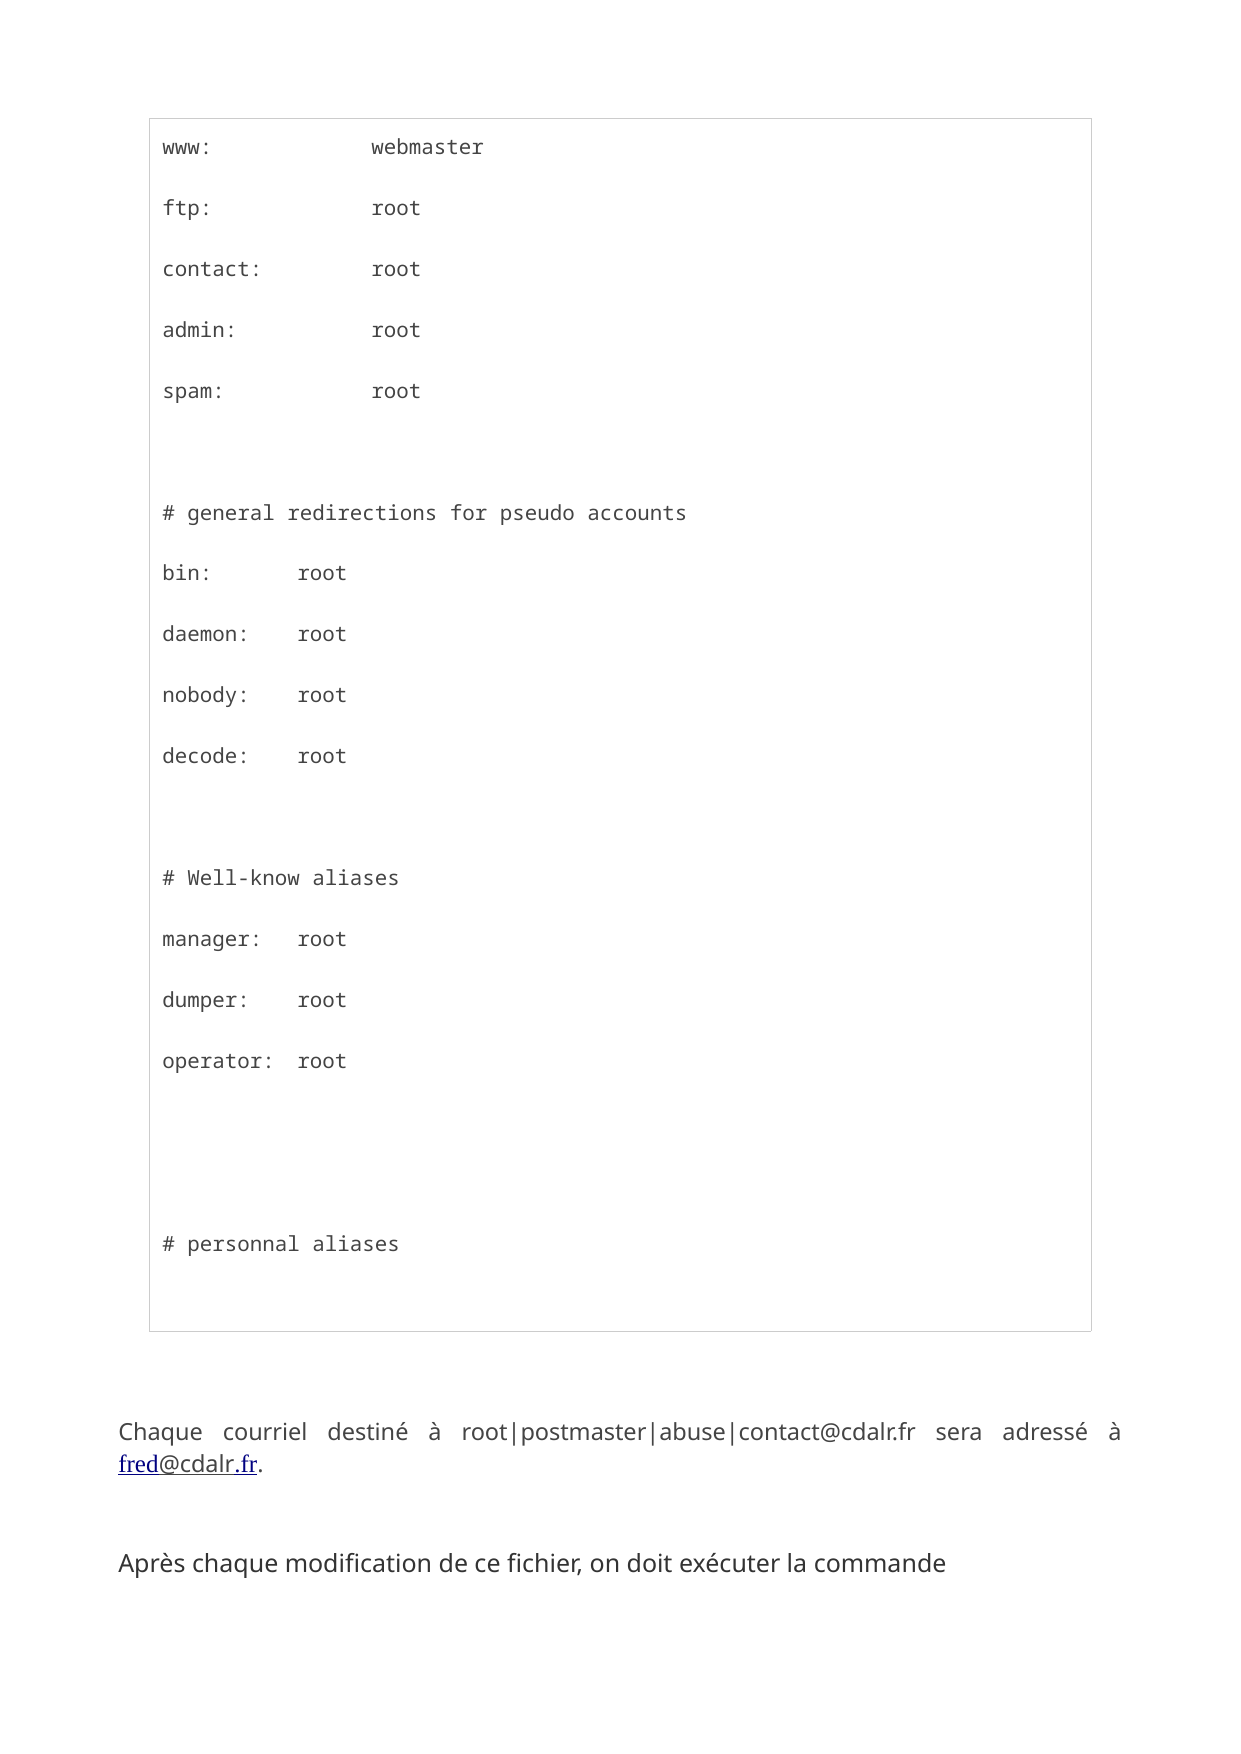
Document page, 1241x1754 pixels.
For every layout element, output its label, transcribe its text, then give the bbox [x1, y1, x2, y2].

text www: webmaster [150, 119, 1091, 160]
text # personnal aliases [150, 1215, 1091, 1257]
text manager: root [150, 910, 1091, 953]
text spam: root [150, 362, 1091, 404]
text operator: root [150, 1032, 1091, 1074]
text decode: root [150, 727, 1091, 770]
text # Well-know aliases [150, 849, 1091, 892]
text daemon: root [150, 606, 1091, 648]
text nobody: root [150, 667, 1091, 709]
text # general redirections for pseudo accounts [150, 484, 1091, 526]
text Après chaque modification de ce fichier, on doit exécuter la commande [118, 1545, 1122, 1579]
text contact: root [150, 240, 1091, 282]
text ftp: root [150, 179, 1091, 221]
text dumper: root [150, 971, 1091, 1013]
text Chaque courriel destiné à root|postmaster|abuse|contact@cdalr.fr sera adressé à fred@cdalr.fr. [118, 1415, 1122, 1479]
text bin: root [150, 545, 1091, 587]
text admin: root [150, 301, 1091, 343]
